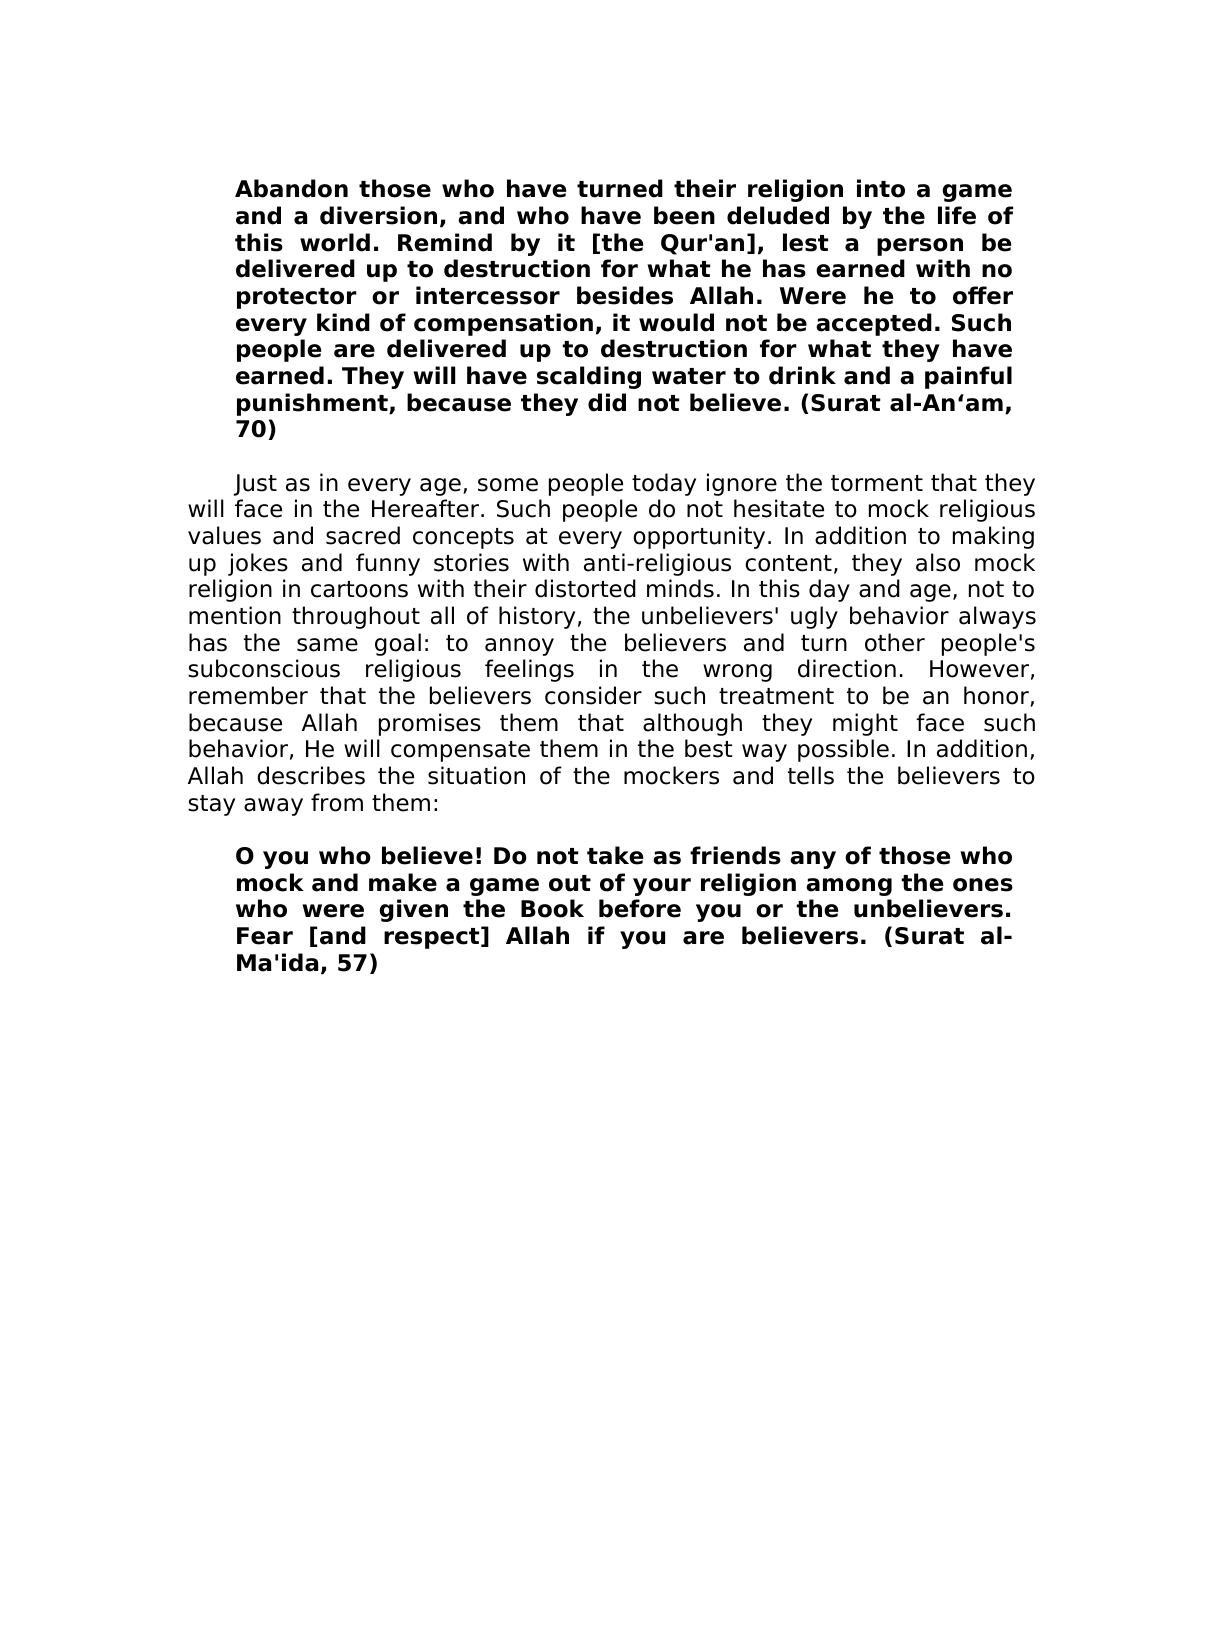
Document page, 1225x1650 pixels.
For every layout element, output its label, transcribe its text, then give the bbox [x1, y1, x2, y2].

text Just as in every age, some people today ignore the torment that they will face in the Hereafter. Such people do not hesitate to mock religious values and sacred concepts at every opportunity. In addition to making up jokes and funny stories with anti-religious content, they also mock religion in cartoons with their distorted minds. In this day and age, not to mention throughout all of history, the unbelievers' ugly behavior always has the same goal: to annoy the believers and turn other people's subconscious religious feelings in the wrong direction. However, remember that the believers consider such treatment to be an honor, because Allah promises them that although they might face such behavior, He will compensate them in the best way possible. In addition, Allah describes the situation of the mockers and tells the believers to stay away from them: [187, 470, 1037, 817]
text Abandon those who have turned their religion into a game and a diversion, and who have been deluded by the life of this world. Remind by it [the Qur'an], lest a person be delivered up to destruction for what he has earned with no protector or intercessor besides Allah. Were he to offer every kind of compensation, it would not be accepted. Such people are delivered up to destruction for what they have earned. They will have scalding water to drink and a painful punishment, because they did not believe. (Surat al-An‘am, 70) [235, 177, 1014, 443]
text O you who believe! Do not take as friends any of those who mock and make a game out of your religion among the ones who were given the Book before you or the unbelievers. Fear [and respect] Allah if you are believers. (Surat al-Ma'ida, 57) [235, 843, 1014, 977]
